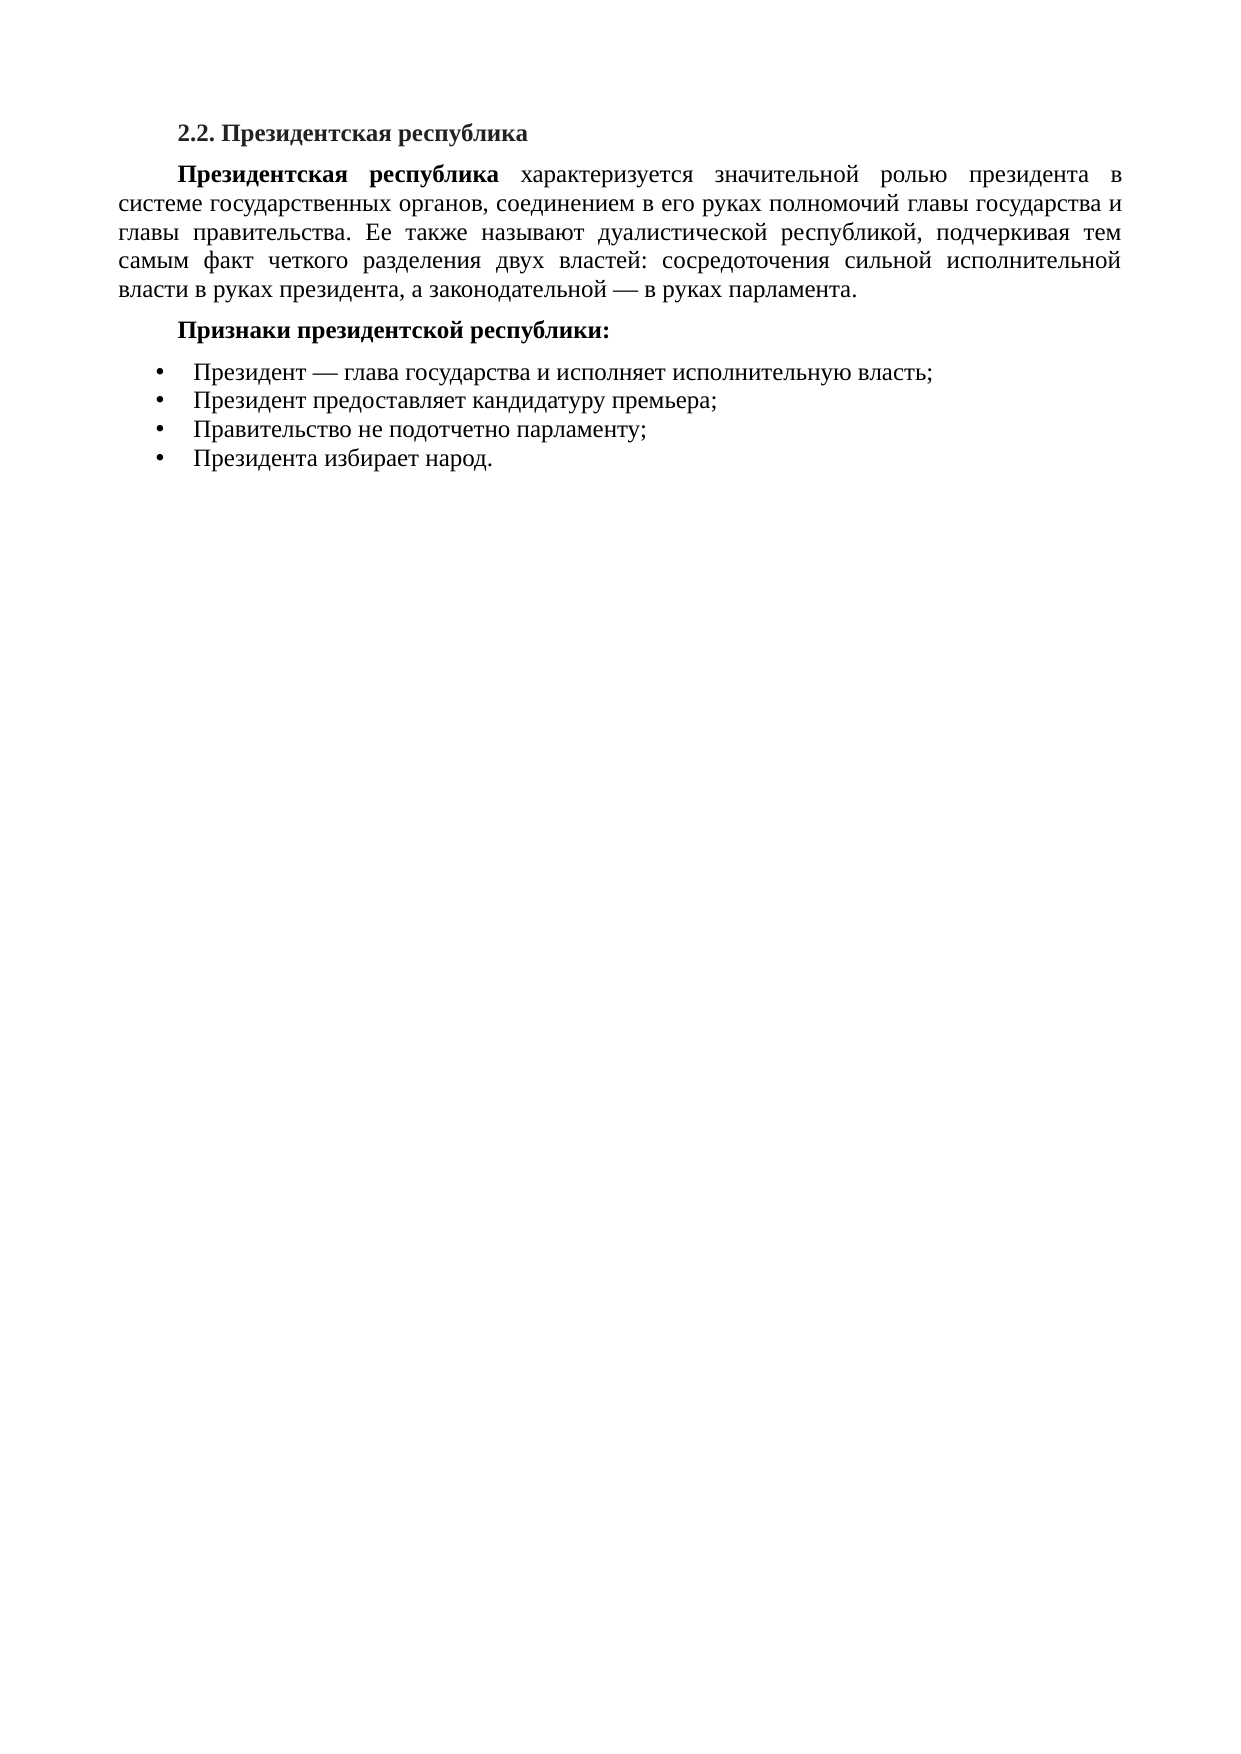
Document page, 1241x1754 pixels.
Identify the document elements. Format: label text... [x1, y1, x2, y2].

text Признаки президентской республики: [118, 316, 1122, 344]
list Президент — глава государства и исполняет исполнительную власть; [156, 357, 1122, 386]
text 2.2. Президентская республика [118, 118, 1122, 147]
list Президент предоставляет кандидатуру премьера; [156, 386, 1122, 414]
list Президента избирает народ. [156, 443, 1122, 472]
text Президентская республика характеризуется значительной ролью президента в системе государственных органов, соединением в его руках полномочий главы государства и главы правительства. Ее также называют дуалистической республикой, подчеркивая тем самым факт четкого разделения двух властей: сосредоточения сильной исполнительной власти в руках президента, а законодательной — в руках парламента. [118, 159, 1122, 303]
list Правительство не подотчетно парламенту; [156, 414, 1122, 443]
